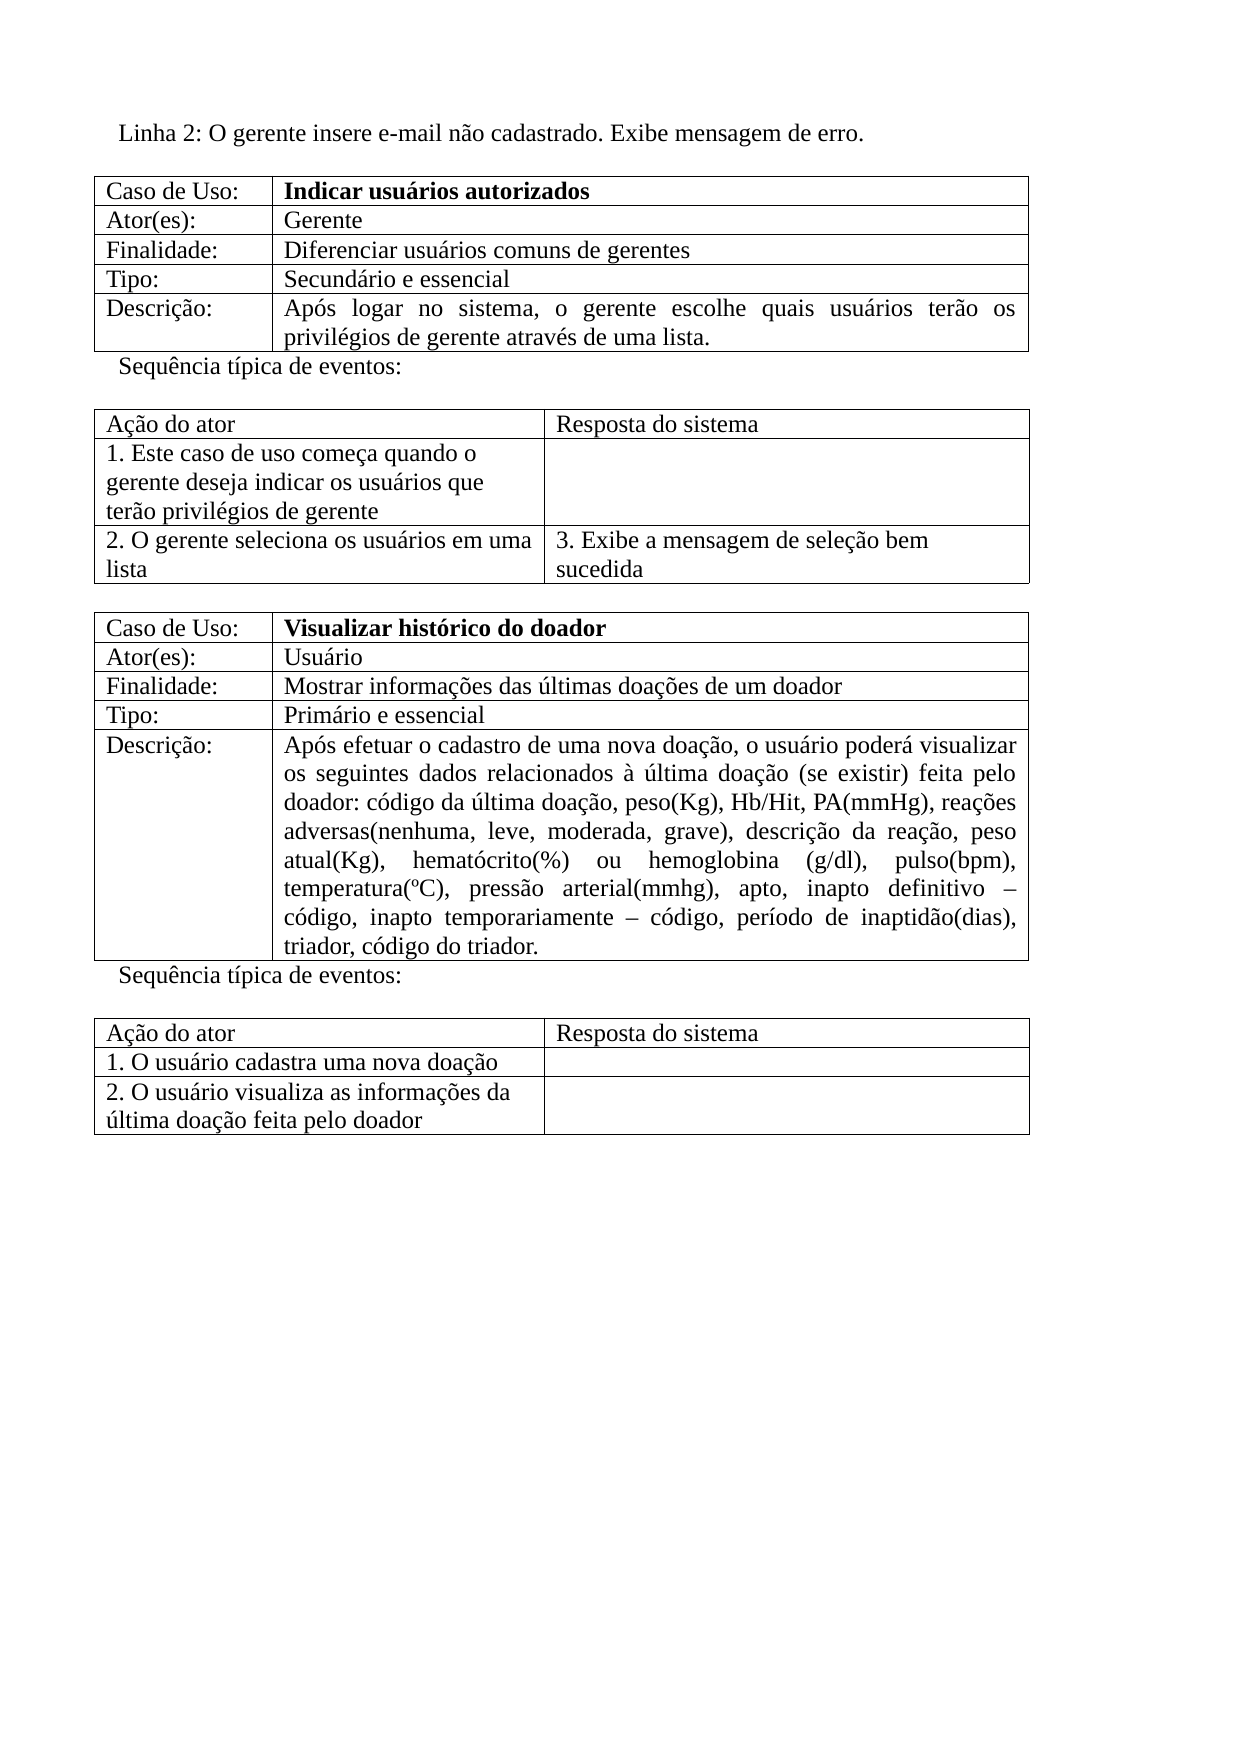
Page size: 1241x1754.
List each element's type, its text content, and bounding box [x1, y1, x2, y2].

table_cell Ator(es): [95, 643, 272, 671]
table_cell Diferenciar usuários comuns de gerentes [273, 235, 1028, 263]
table_header Indicar usuários autorizados [273, 177, 1028, 205]
table_cell Finalidade: [95, 672, 272, 700]
table_cell [545, 1077, 1029, 1134]
table_cell 2. O usuário visualiza as informações da última doação feita pelo doador [95, 1077, 544, 1134]
table_cell 1. Este caso de uso começa quando o gerente deseja indicar os usuários que terão privilégios de gerente [95, 439, 544, 525]
table_cell Ator(es): [95, 206, 272, 234]
table_cell Tipo: [95, 265, 272, 293]
table_cell Após efetuar o cadastro de uma nova doação, o usuário poderá visualizar os seguintes dados relacionados à última doação (se existir) feita pelo doador: código da última doação, peso(Kg), Hb/Hit, PA(mmHg), reações adversas(nenhuma, leve, moderada, grave), descrição da reação, peso atual(Kg), hematócrito(%) ou hemoglobina (g/dl), pulso(bpm), temperatura(ºC), pressão arterial(mmhg), apto, inapto definitivo – código, inapto temporariamente – código, período de inaptidão(dias), triador, código do triador. [273, 730, 1028, 960]
table_cell Primário e essencial [273, 701, 1028, 729]
table_cell [545, 439, 1029, 525]
table_cell Após logar no sistema, o gerente escolhe quais usuários terão os privilégios de gerente através de uma lista. [273, 294, 1028, 351]
table_header Ação do ator [95, 1019, 544, 1047]
table_cell Descrição: [95, 294, 272, 351]
table_cell 3. Exibe a mensagem de seleção bem sucedida [545, 526, 1029, 583]
table_cell Finalidade: [95, 235, 272, 263]
table_header Resposta do sistema [545, 1019, 1029, 1047]
table_cell Mostrar informações das últimas doações de um doador [273, 672, 1028, 700]
table_cell Tipo: [95, 701, 272, 729]
table_header Ação do ator [95, 410, 544, 438]
table_cell Gerente [273, 206, 1028, 234]
table_header Visualizar histórico do doador [273, 613, 1028, 641]
text Linha 2: O gerente insere e-mail não cadastrado. Exibe mensagem de erro. [118, 118, 1122, 147]
table_header Caso de Uso: [95, 613, 272, 641]
table_header Caso de Uso: [95, 177, 272, 205]
table_cell 1. O usuário cadastra uma nova doação [95, 1048, 544, 1076]
table_cell Secundário e essencial [273, 265, 1028, 293]
text Sequência típica de eventos: [118, 960, 1122, 989]
table_cell Descrição: [95, 730, 272, 960]
table_header Resposta do sistema [545, 410, 1029, 438]
table_cell [545, 1048, 1029, 1076]
text Sequência típica de eventos: [118, 351, 1122, 380]
table_cell Usuário [273, 643, 1028, 671]
table_cell 2. O gerente seleciona os usuários em uma lista [95, 526, 544, 583]
